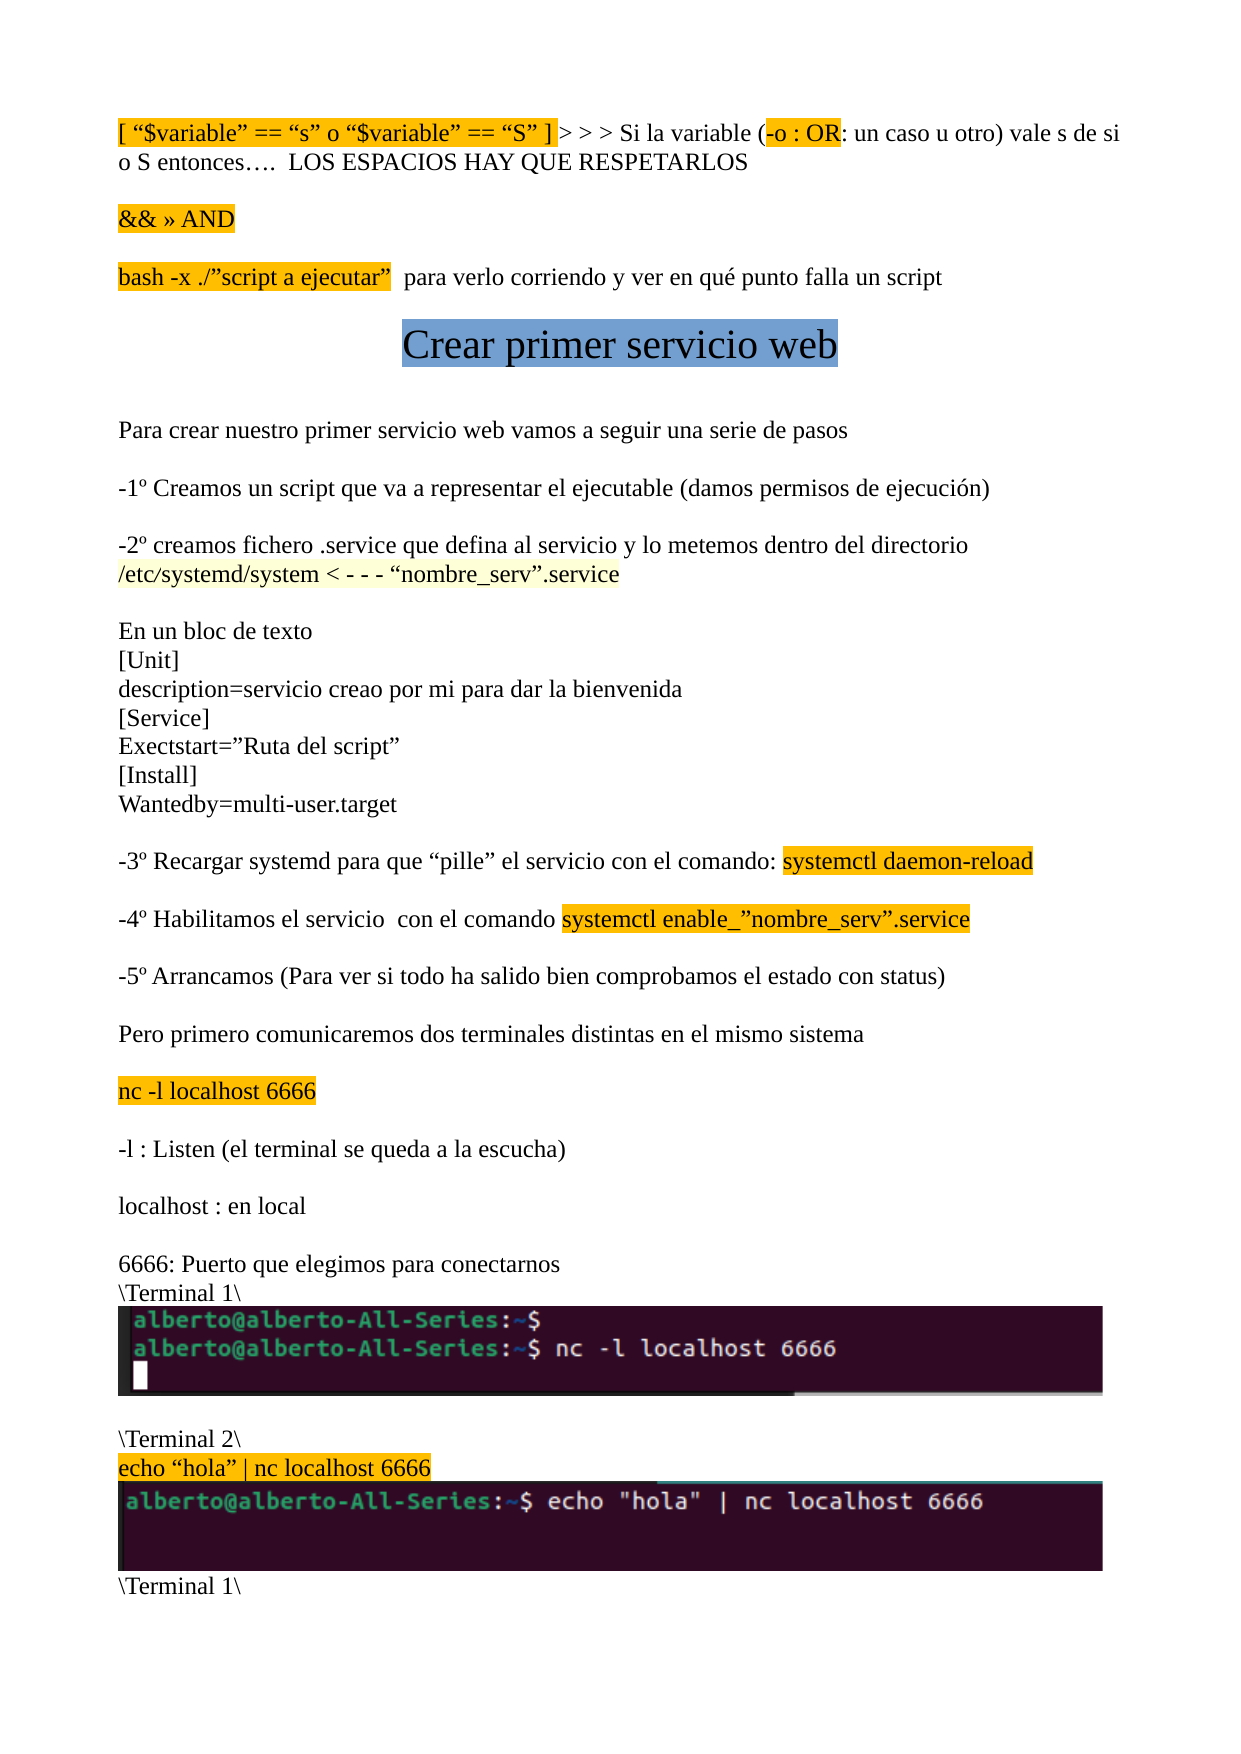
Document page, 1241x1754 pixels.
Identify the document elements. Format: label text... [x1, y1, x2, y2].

text Exectstart=”Ruta del script” [118, 731, 1122, 760]
text -4º Habilitamos el servicio con el comando systemctl enable_”nombre_serv”.service [118, 904, 1122, 933]
text \Terminal 1\ [118, 1278, 1122, 1306]
text [ “$variable” == “s” o “$variable” == “S” ] > > > Si la variable (-o : OR: un caso u otro) vale s de si o S entonces…. LOS ESPACIOS HAY QUE RESPETARLOS [118, 118, 1122, 176]
text -1º Creamos un script que va a representar el ejecutable (damos permisos de ejecución) [118, 473, 1122, 501]
text [Unit] [118, 645, 1122, 674]
text Para crear nuestro primer servicio web vamos a seguir una serie de pasos [118, 415, 1122, 444]
text Crear primer servicio web [118, 319, 1122, 367]
text Wantedby=multi-user.target [118, 789, 1122, 818]
text nc -l localhost 6666 [118, 1076, 1122, 1105]
text && » AND [118, 204, 1122, 233]
text [Service] [118, 703, 1122, 731]
text \Terminal 1\ [118, 1571, 1122, 1599]
text echo “hola” | nc localhost 6666 [118, 1453, 1122, 1482]
picture [118, 1481, 1103, 1571]
text En un bloc de texto [118, 616, 1122, 645]
text description=servicio creao por mi para dar la bienvenida [118, 674, 1122, 703]
text localhost : en local [118, 1191, 1122, 1220]
text [Install] [118, 760, 1122, 789]
text -2º creamos fichero .service que defina al servicio y lo metemos dentro del directorio /etc/systemd/system < - - - “nombre_serv”.service [118, 530, 1122, 588]
text Pero primero comunicaremos dos terminales distintas en el mismo sistema [118, 1019, 1122, 1048]
text 6666: Puerto que elegimos para conectarnos [118, 1249, 1122, 1278]
text bash -x ./”script a ejecutar” para verlo corriendo y ver en qué punto falla un script [118, 262, 1122, 291]
text -l : Listen (el terminal se queda a la escucha) [118, 1134, 1122, 1163]
text \Terminal 2\ [118, 1424, 1122, 1453]
picture [118, 1306, 1103, 1396]
text -3º Recargar systemd para que “pille” el servicio con el comando: systemctl daemon-reload [118, 846, 1122, 875]
text -5º Arrancamos (Para ver si todo ha salido bien comprobamos el estado con status) [118, 961, 1122, 990]
